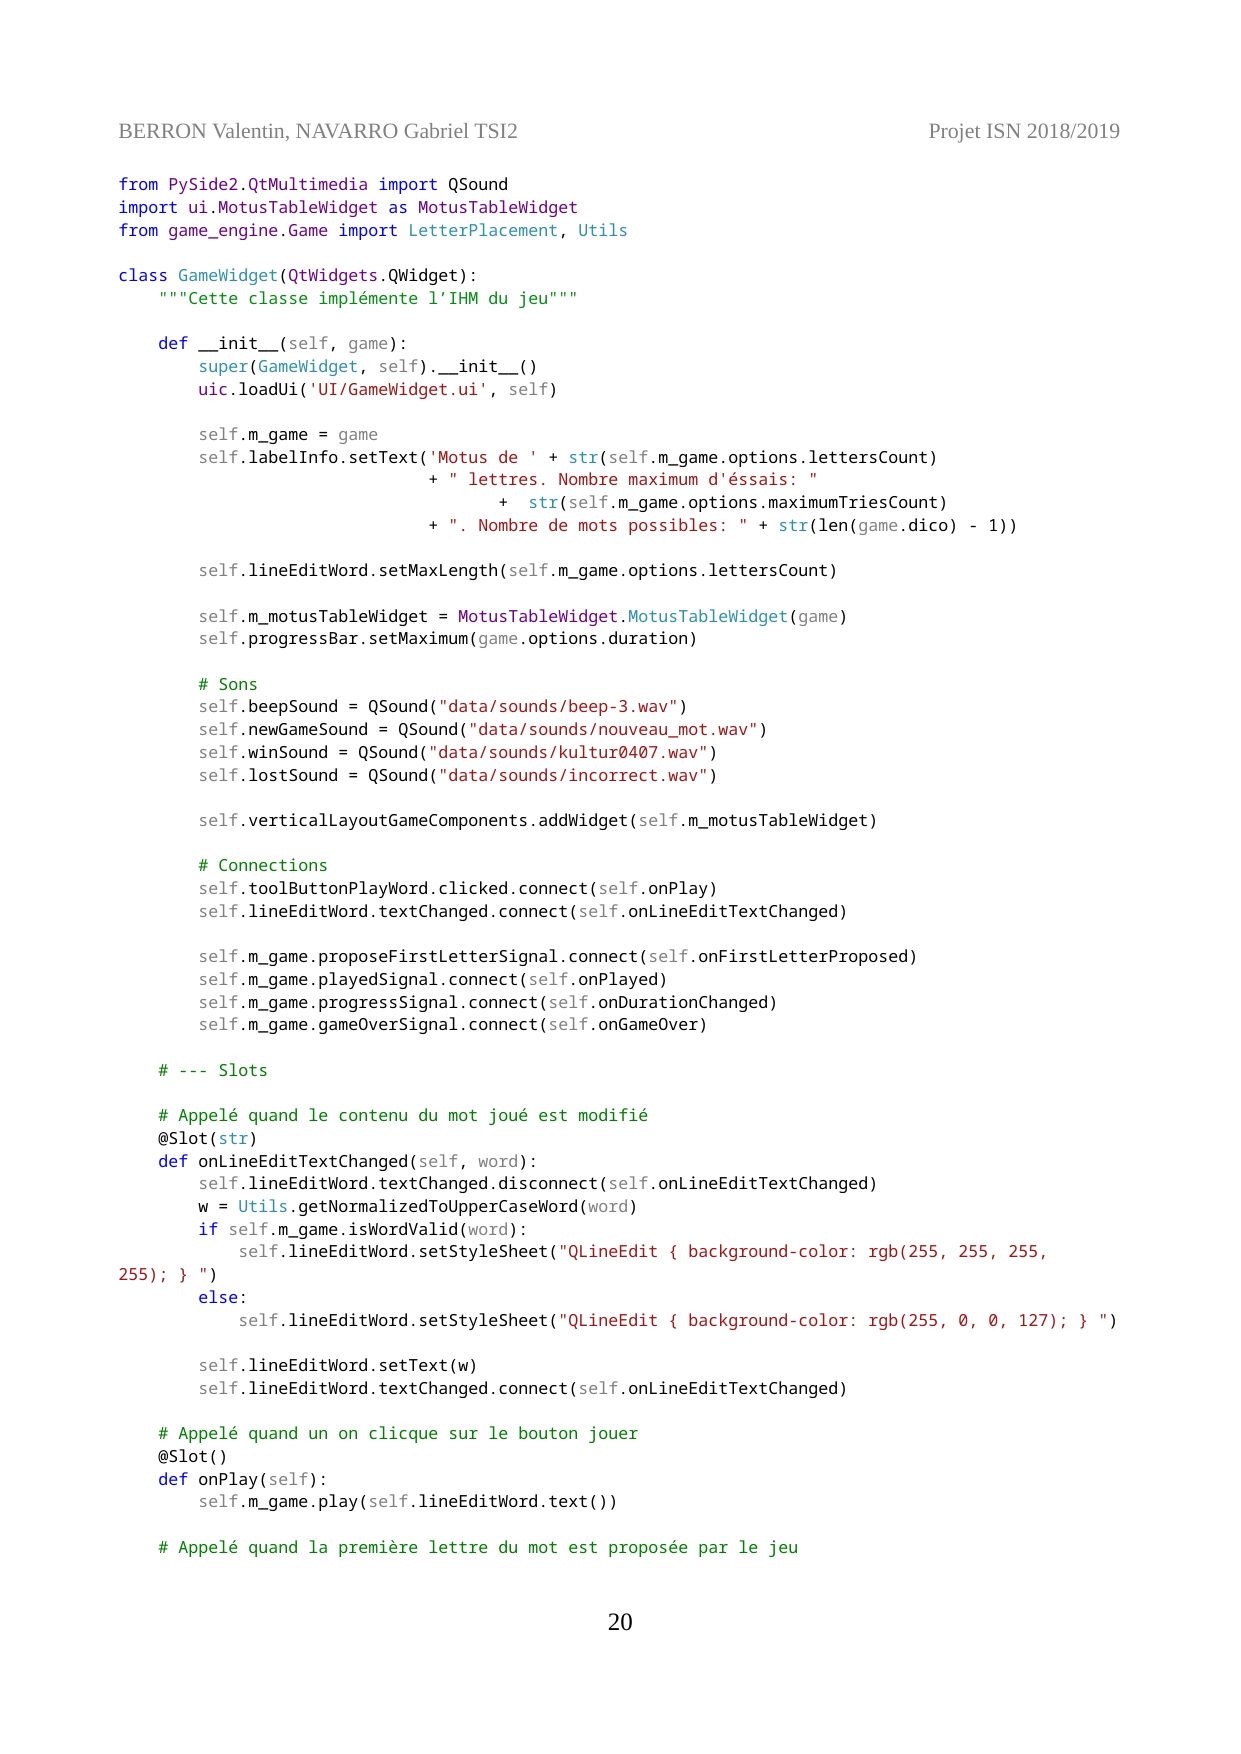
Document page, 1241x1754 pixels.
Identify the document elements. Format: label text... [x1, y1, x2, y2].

text self.toolButtonPlayWord.clicked.connect(self.onPlay) [118, 877, 1122, 899]
text class GameWidget(QtWidgets.QWidget): [118, 264, 1122, 286]
text self.lineEditWord.setText(w) [118, 1354, 1122, 1376]
text self.m_game.progressSignal.connect(self.onDurationChanged) [118, 990, 1122, 1013]
text import ui.MotusTableWidget as MotusTableWidget [118, 196, 1122, 218]
text # Appelé quand un on clicque sur le bouton jouer [118, 1422, 1122, 1444]
text self.verticalLayoutGameComponents.addWidget(self.m_motusTableWidget) [118, 809, 1122, 831]
text self.m_game = game [118, 423, 1122, 445]
text def onPlay(self): [118, 1467, 1122, 1490]
text self.newGameSound = QSound("data/sounds/nouveau_mot.wav") [118, 718, 1122, 741]
text self.lineEditWord.setStyleSheet("QLineEdit { background-color: rgb(255, 255, 255, 255); } ") [118, 1240, 1122, 1286]
text + ". Nombre de mots possibles: " + str(len(game.dico) - 1)) [118, 513, 1122, 536]
text uic.loadUi('UI/GameWidget.ui', self) [118, 377, 1122, 400]
text self.lineEditWord.setStyleSheet("QLineEdit { background-color: rgb(255, 0, 0, 127); } ") [118, 1308, 1122, 1331]
text # Appelé quand la première lettre du mot est proposée par le jeu [118, 1535, 1122, 1558]
text self.m_game.gameOverSignal.connect(self.onGameOver) [118, 1013, 1122, 1036]
text # Connections [118, 854, 1122, 877]
text else: [118, 1286, 1122, 1308]
text # Sons [118, 672, 1122, 695]
text self.m_game.proposeFirstLetterSignal.connect(self.onFirstLetterProposed) [118, 945, 1122, 968]
text # Appelé quand le contenu du mot joué est modifié [118, 1104, 1122, 1127]
text from game_engine.Game import LetterPlacement, Utils [118, 218, 1122, 241]
text super(GameWidget, self).__init__() [118, 354, 1122, 377]
text def __init__(self, game): [118, 332, 1122, 354]
text self.progressBar.setMaximum(game.options.duration) [118, 627, 1122, 650]
text self.m_motusTableWidget = MotusTableWidget.MotusTableWidget(game) [118, 604, 1122, 627]
text if self.m_game.isWordValid(word): [118, 1217, 1122, 1240]
text """Cette classe implémente l’IHM du jeu""" [118, 286, 1122, 309]
text @Slot(str) [118, 1127, 1122, 1149]
text self.beepSound = QSound("data/sounds/beep-3.wav") [118, 695, 1122, 718]
text def onLineEditTextChanged(self, word): [118, 1149, 1122, 1172]
text self.lineEditWord.textChanged.connect(self.onLineEditTextChanged) [118, 899, 1122, 922]
text self.m_game.playedSignal.connect(self.onPlayed) [118, 968, 1122, 990]
text self.winSound = QSound("data/sounds/kultur0407.wav") [118, 741, 1122, 763]
text from PySide2.QtMultimedia import QSound [118, 173, 1122, 196]
text self.labelInfo.setText('Motus de ' + str(self.m_game.options.lettersCount) [118, 445, 1122, 468]
text self.lineEditWord.textChanged.connect(self.onLineEditTextChanged) [118, 1376, 1122, 1399]
text # --- Slots [118, 1058, 1122, 1081]
text w = Utils.getNormalizedToUpperCaseWord(word) [118, 1195, 1122, 1217]
text self.lineEditWord.textChanged.disconnect(self.onLineEditTextChanged) [118, 1172, 1122, 1195]
text self.lineEditWord.setMaxLength(self.m_game.options.lettersCount) [118, 559, 1122, 582]
text self.lostSound = QSound("data/sounds/incorrect.wav") [118, 763, 1122, 786]
text @Slot() [118, 1444, 1122, 1467]
text self.m_game.play(self.lineEditWord.text()) [118, 1490, 1122, 1513]
text + " lettres. Nombre maximum d'éssais: " + str(self.m_game.options.maximumTriesCount) [118, 468, 1122, 513]
